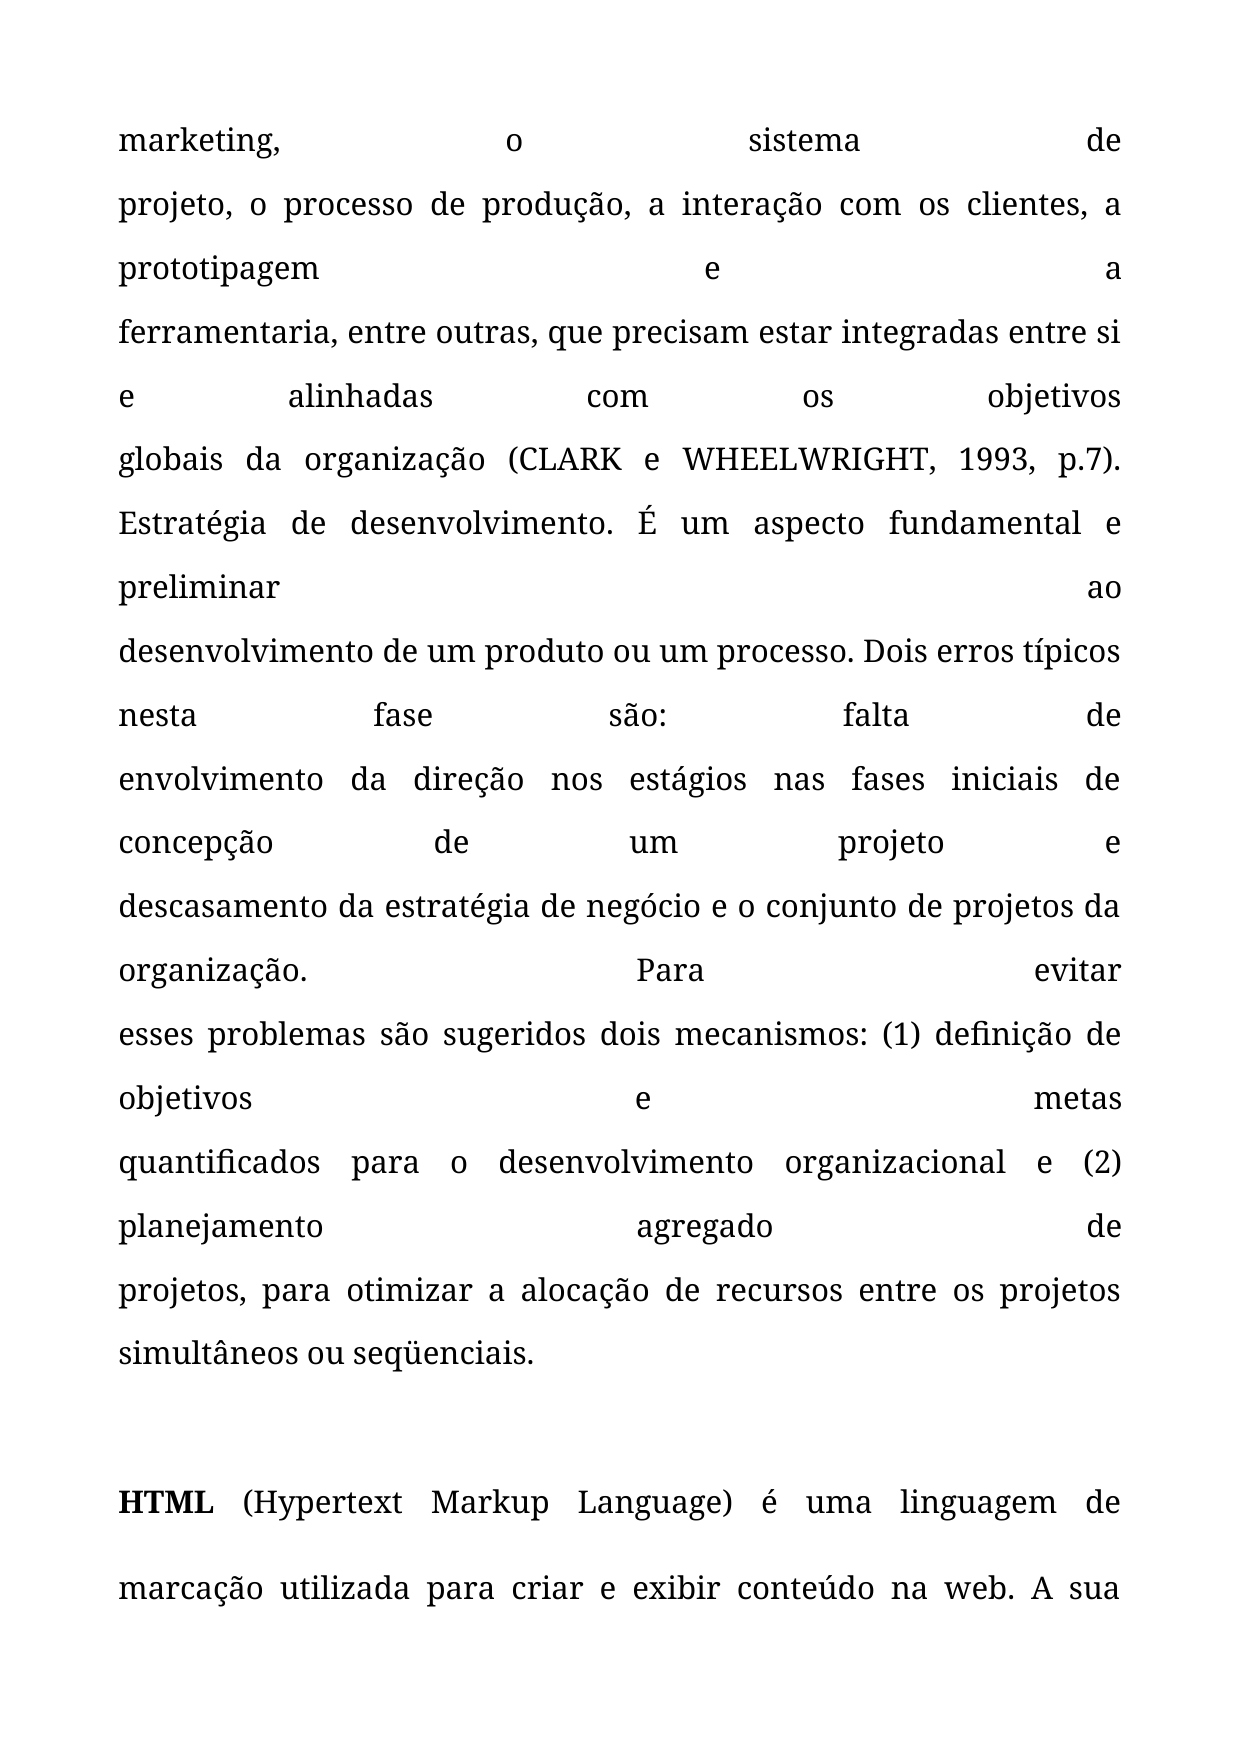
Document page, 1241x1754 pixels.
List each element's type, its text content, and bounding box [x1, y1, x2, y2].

text HTML (Hypertext Markup Language) é uma linguagem de marcação utilizada para criar e exibir conteúdo na web. A sua [118, 1395, 1122, 1608]
text marketing, o sistema de projeto, o processo de produção, a interação com os clientes, a prototipagem e a ferramentaria, entre outras, que precisam estar integradas entre si e alinhadas com os objetivos globais da organização (CLARK e WHEELWRIGHT, 1993, p.7). Estratégia de desenvolvimento. É um aspecto fundamental e preliminar ao desenvolvimento de um produto ou um processo. Dois erros típicos nesta fase são: falta de envolvimento da direção nos estágios nas fases iniciais de concepção de um projeto e descasamento da estratégia de negócio e o conjunto de projetos da organização. Para evitar esses problemas são sugeridos dois mecanismos: (1) definição de objetivos e metas quantificados para o desenvolvimento organizacional e (2) planejamento agregado de projetos, para otimizar a alocação de recursos entre os projetos simultâneos ou seqüenciais. [118, 118, 1122, 1374]
